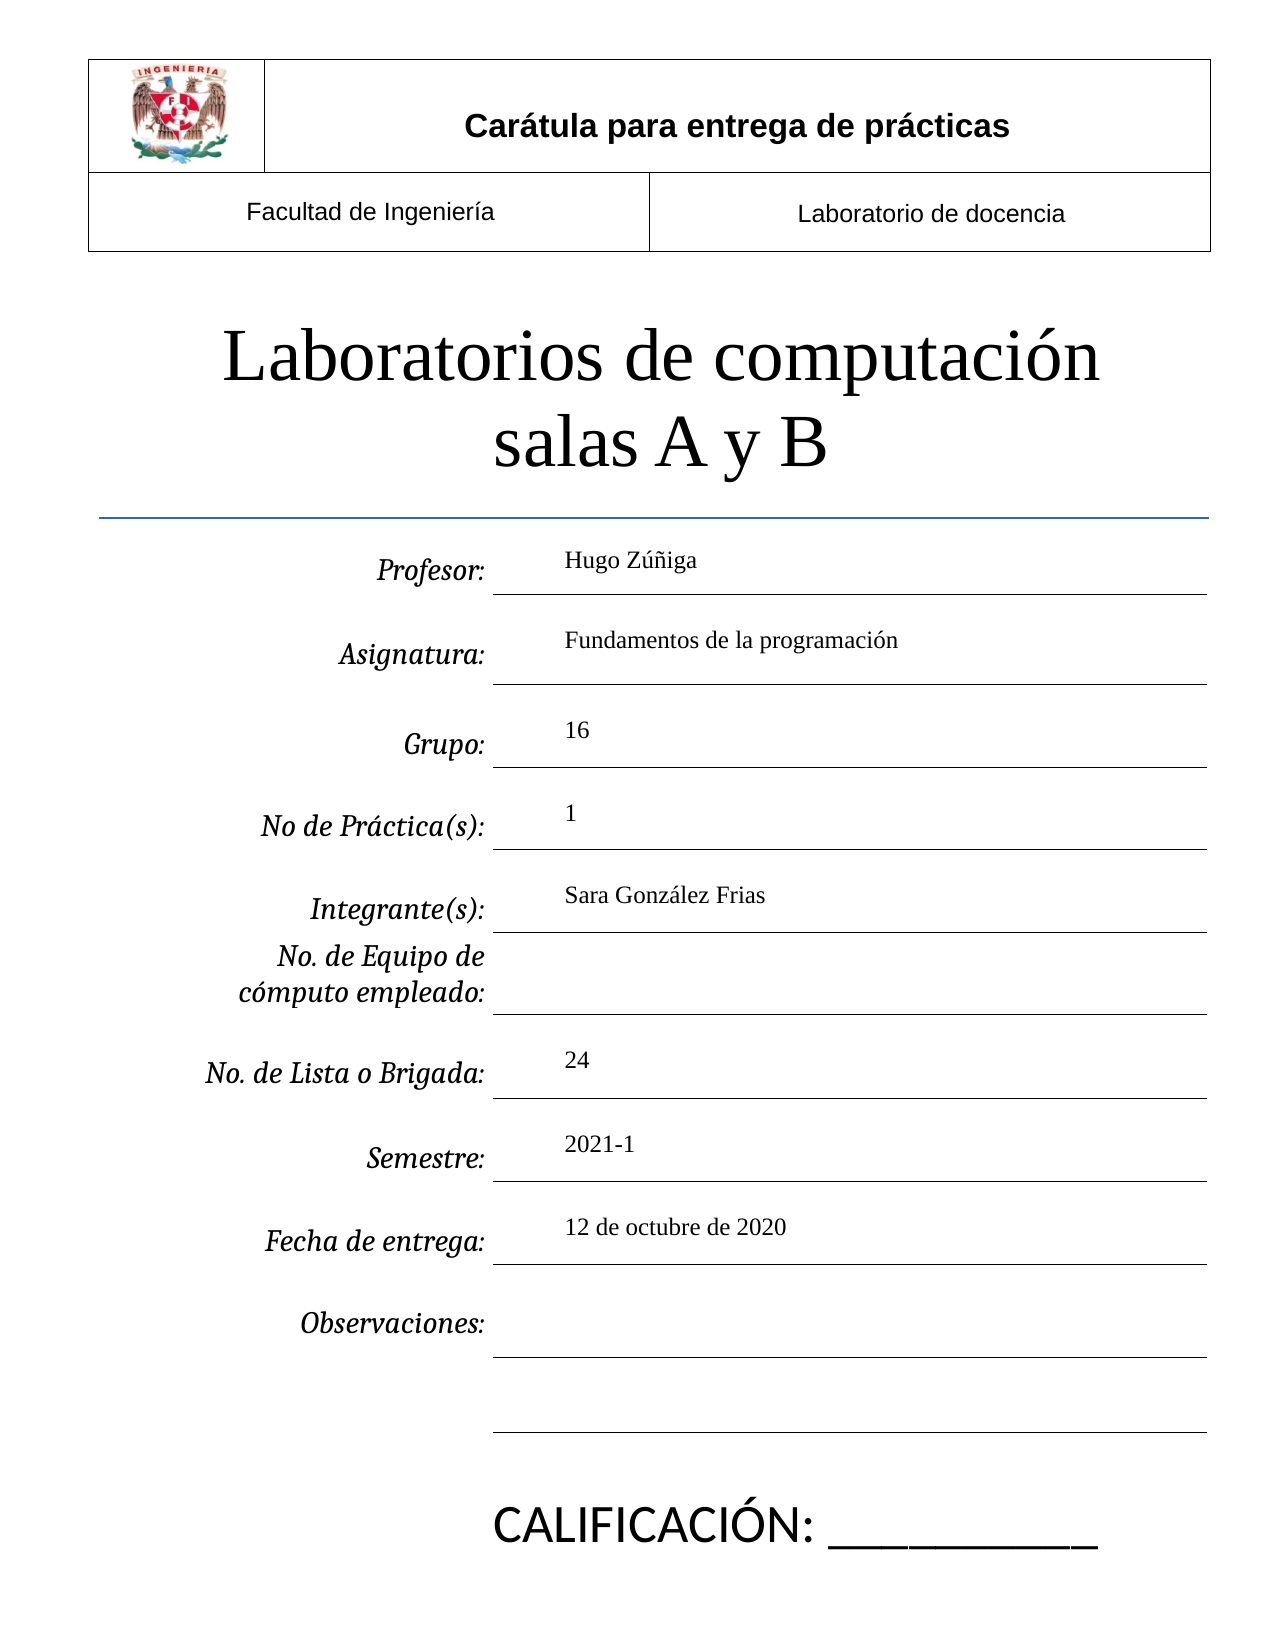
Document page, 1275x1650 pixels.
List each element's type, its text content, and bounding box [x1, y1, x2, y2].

table_cell 1 [493, 768, 1207, 849]
table_header [118, 511, 493, 517]
table_cell [493, 1265, 1207, 1357]
table_cell No. de Equipo de cómputo empleado: [118, 932, 493, 1013]
table_cell Fundamentos de la programación [493, 595, 1207, 684]
table_cell 12 de octubre de 2020 [493, 1182, 1207, 1263]
table_cell No de Práctica(s): [118, 766, 493, 849]
table_cell Semestre: [118, 1098, 493, 1181]
table_cell Asignatura: [118, 594, 493, 684]
text salas A y B [118, 396, 1205, 482]
table_cell Grupo: [118, 684, 493, 766]
table_cell [493, 1358, 1207, 1432]
table_cell [493, 933, 1207, 1013]
table_cell Facultad de Ingeniería [89, 173, 649, 251]
table_header Carátula para entrega de prácticas [265, 60, 1210, 172]
text CALIFICACIÓN: __________ [118, 1489, 1205, 1556]
table_cell Laboratorio de docencia [650, 173, 1210, 251]
text Laboratorios de computación [118, 310, 1205, 396]
table_header [89, 60, 264, 172]
table_cell 16 [493, 685, 1207, 766]
table_cell 2021-1 [493, 1099, 1207, 1181]
table_cell Sara González Frias [493, 850, 1207, 932]
table_header Profesor: [118, 519, 493, 594]
table_header Hugo Zúñiga [493, 519, 1207, 594]
table_cell Integrante(s): [118, 849, 493, 932]
table_cell [118, 1357, 493, 1432]
table_cell No. de Lista o Brigada: [118, 1014, 493, 1098]
table_header [493, 511, 1207, 517]
table_cell 24 [493, 1015, 1207, 1098]
table_cell Observaciones: [118, 1264, 493, 1357]
table_cell Fecha de entrega: [118, 1181, 493, 1263]
